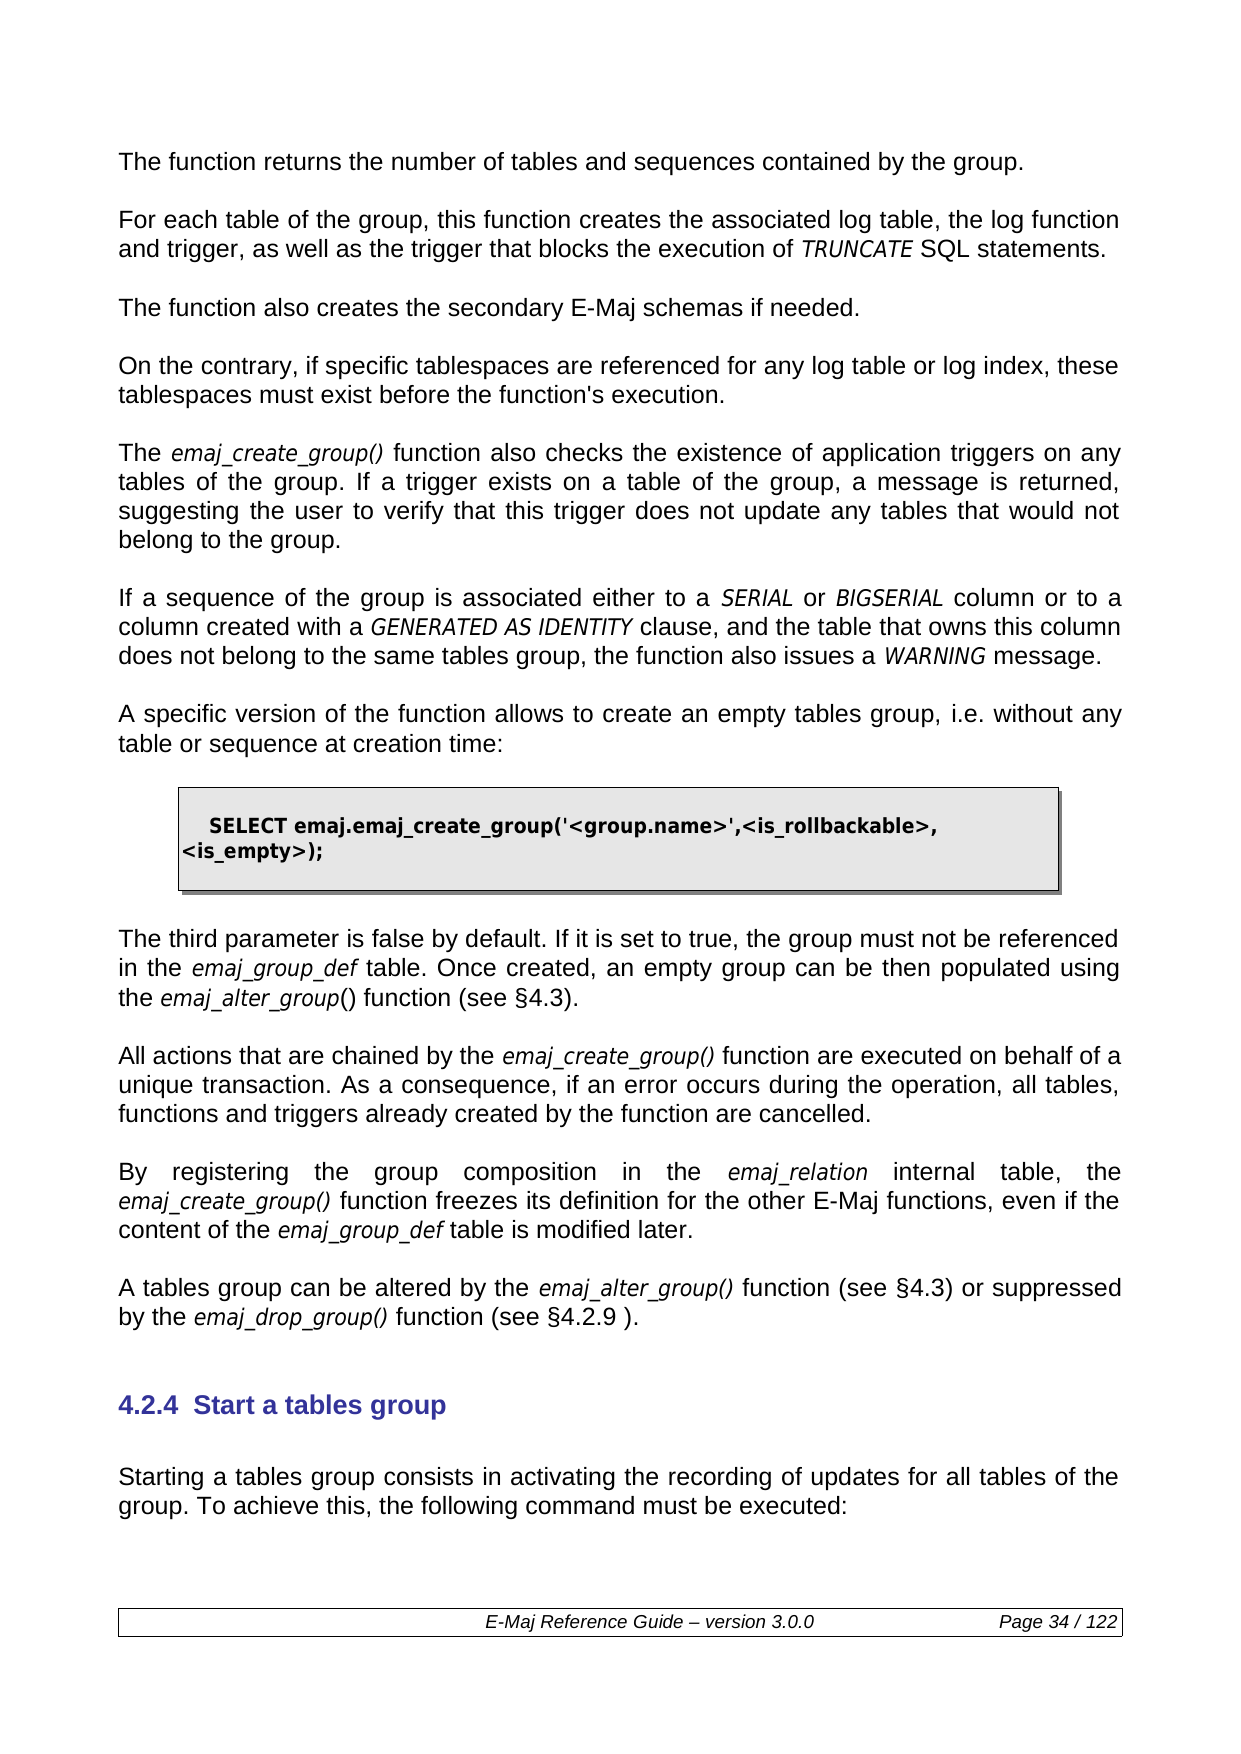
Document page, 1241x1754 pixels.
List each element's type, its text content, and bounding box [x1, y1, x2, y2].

text A specific version of the function allows to create an empty tables group, i.e. without any table or sequence at creation time: [118, 699, 1122, 757]
text The function returns the number of tables and sequences contained by the group. [118, 147, 1122, 176]
text By registering the group composition in the emaj_relation internal table, the emaj_create_group() function freezes its definition for the other E-Maj functions, even if the content of the emaj_group_def table is modified later. [118, 1157, 1122, 1244]
text The third parameter is false by default. If it is set to true, the group must not be referenced in the emaj_group_def table. Once created, an empty group can be then populated using the emaj_alter_group() function (see §4.3). [118, 924, 1122, 1011]
subtitle Start a tables group [118, 1389, 1122, 1420]
text On the contrary, if specific tablespaces are referenced for any log table or log index, these tablespaces must exist before the function's execution. [118, 351, 1122, 409]
text If a sequence of the group is associated either to a SERIAL or BIGSERIAL column or to a column created with a GENERATED AS IDENTITY clause, and the table that owns this column does not belong to the same tables group, the function also issues a WARNING message. [118, 583, 1122, 670]
text All actions that are chained by the emaj_create_group() function are executed on behalf of a unique transaction. As a consequence, if an error occurs during the operation, all tables, functions and triggers already created by the function are cancelled. [118, 1041, 1122, 1128]
text The emaj_create_group() function also checks the existence of application triggers on any tables of the group. If a trigger exists on a table of the group, a message is returned, suggesting the user to verify that this trigger does not update any tables that would not belong to the group. [118, 438, 1122, 554]
text Starting a tables group consists in activating the recording of updates for all tables of the group. To achieve this, the following command must be executed: [118, 1462, 1122, 1520]
text A tables group can be altered by the emaj_alter_group() function (see §4.3) or suppressed by the emaj_drop_group() function (see §4.2.9 ). [118, 1273, 1122, 1331]
text The function also creates the secondary E-Maj schemas if needed. [118, 292, 1122, 322]
text For each table of the group, this function creates the associated log table, the log function and trigger, as well as the trigger that blocks the execution of TRUNCATE SQL statements. [118, 205, 1122, 263]
text SELECT emaj.emaj_create_group('<group.name>',<is_rollbackable>, <is_empty>); [179, 811, 1058, 860]
